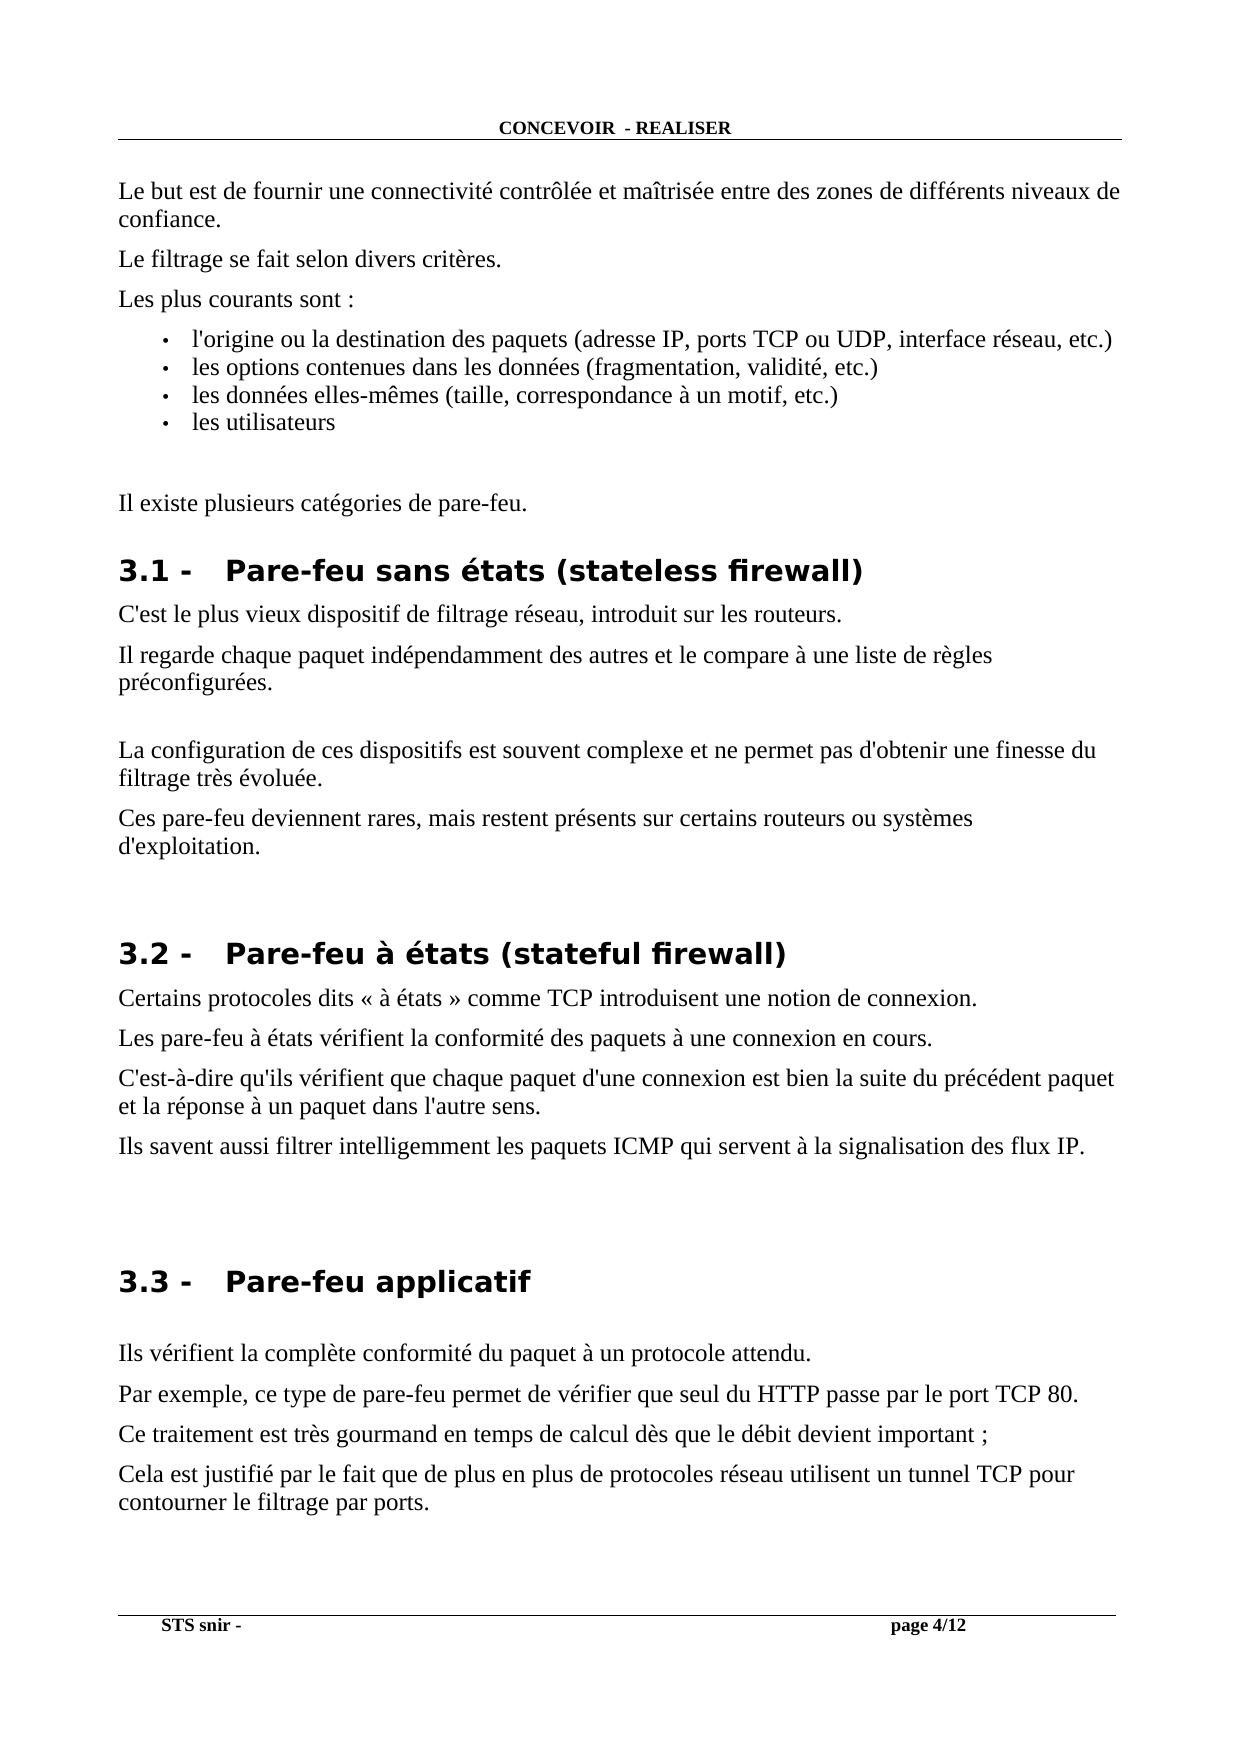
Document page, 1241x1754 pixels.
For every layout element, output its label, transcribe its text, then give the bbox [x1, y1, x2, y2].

text Ces pare-feu deviennent rares, mais restent présents sur certains routeurs ou systèmes d'exploitation. [118, 804, 1122, 860]
text La configuration de ces dispositifs est souvent complexe et ne permet pas d'obtenir une finesse du filtrage très évoluée. [118, 736, 1122, 792]
text Les pare-feu à états vérifient la conformité des paquets à une connexion en cours. [118, 1024, 1122, 1052]
subtitle Pare-feu applicatif [118, 1265, 1122, 1299]
subtitle Pare-feu sans états (stateless firewall) [118, 554, 1122, 588]
list l'origine ou la destination des paquets (adresse IP, ports TCP ou UDP, interface réseau, etc.) [162, 325, 1122, 353]
text Cela est justifié par le fait que de plus en plus de protocoles réseau utilisent un tunnel TCP pour contourner le filtrage par ports. [118, 1460, 1122, 1516]
text Il existe plusieurs catégories de pare-feu. [118, 489, 1122, 517]
list les utilisateurs [162, 408, 1122, 436]
subtitle Pare-feu à états (stateful firewall) [118, 937, 1122, 971]
text Le filtrage se fait selon divers critères. [118, 245, 1122, 273]
list les données elles-mêmes (taille, correspondance à un motif, etc.) [162, 381, 1122, 408]
text Par exemple, ce type de pare-feu permet de vérifier que seul du HTTP passe par le port TCP 80. [118, 1380, 1122, 1407]
text Le but est de fournir une connectivité contrôlée et maîtrisée entre des zones de différents niveaux de confiance. [118, 177, 1122, 232]
text Ils savent aussi filtrer intelligemment les paquets ICMP qui servent à la signalisation des flux IP. [118, 1132, 1122, 1160]
text Il regarde chaque paquet indépendamment des autres et le compare à une liste de règles préconfigurées. [118, 641, 1122, 724]
text Ce traitement est très gourmand en temps de calcul dès que le débit devient important ; [118, 1420, 1122, 1448]
text C'est le plus vieux dispositif de filtrage réseau, introduit sur les routeurs. [118, 601, 1122, 628]
text Les plus courants sont : [118, 285, 1122, 313]
text Ils vérifient la complète conformité du paquet à un protocole attendu. [118, 1339, 1122, 1367]
text C'est-à-dire qu'ils vérifient que chaque paquet d'une connexion est bien la suite du précédent paquet et la réponse à un paquet dans l'autre sens. [118, 1064, 1122, 1120]
list les options contenues dans les données (fragmentation, validité, etc.) [162, 353, 1122, 381]
text Certains protocoles dits « à états » comme TCP introduisent une notion de connexion. [118, 984, 1122, 1012]
